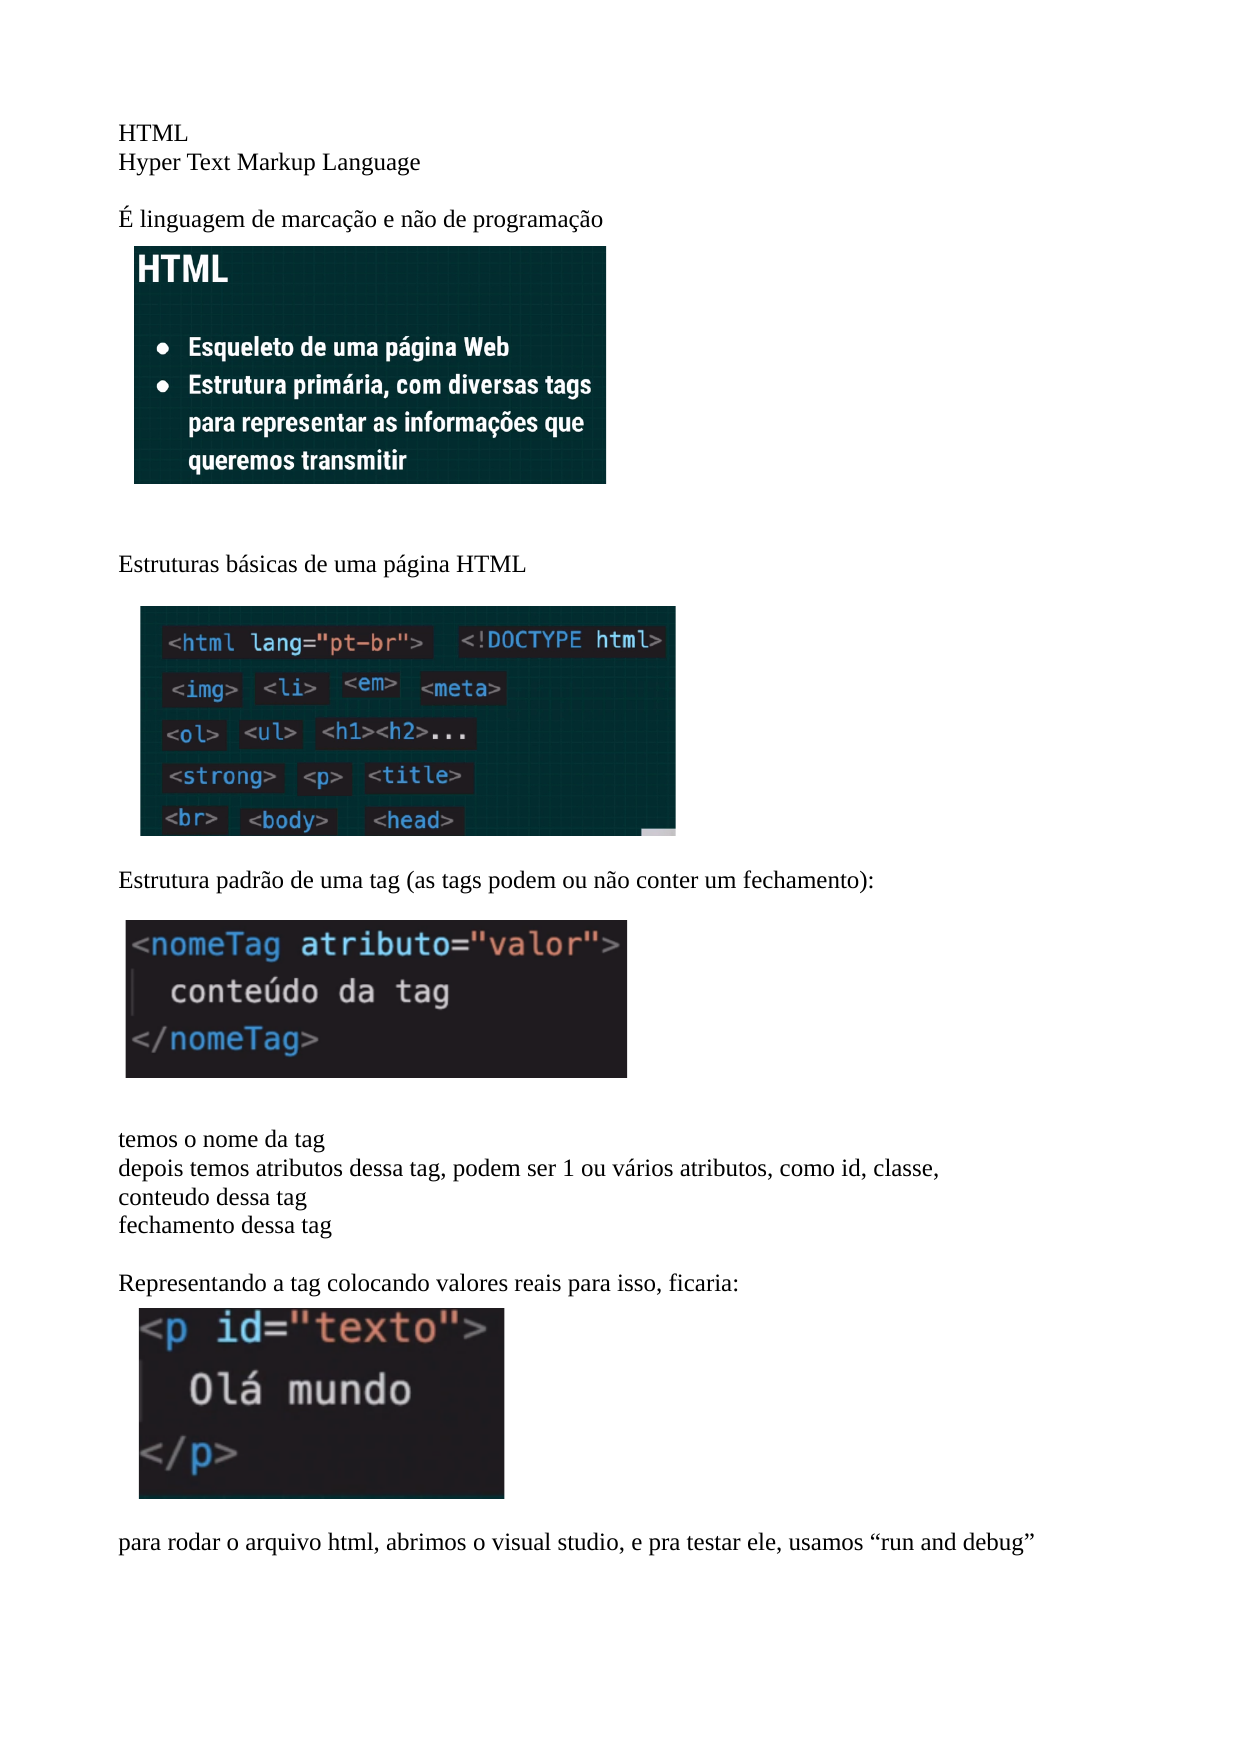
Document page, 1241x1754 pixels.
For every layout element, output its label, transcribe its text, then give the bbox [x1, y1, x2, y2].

text temos o nome da tag [118, 1124, 1122, 1153]
text fechamento dessa tag [118, 1211, 1122, 1239]
text Representando a tag colocando valores reais para isso, ficaria: [118, 1268, 1122, 1297]
text conteudo dessa tag [118, 1182, 1122, 1211]
text Estruturas básicas de uma página HTML [118, 549, 1122, 578]
text Hyper Text Markup Language [118, 147, 1122, 176]
text para rodar o arquivo html, abrimos o visual studio, e pra testar ele, usamos “run and debug” [118, 1527, 1122, 1556]
picture [125, 920, 628, 1078]
text É linguagem de marcação e não de programação [118, 204, 1122, 233]
text HTML [118, 118, 1122, 147]
text Estrutura padrão de uma tag (as tags podem ou não conter um fechamento): [118, 866, 1122, 894]
picture [134, 246, 607, 484]
picture [140, 606, 676, 836]
text depois temos atributos dessa tag, podem ser 1 ou vários atributos, como id, classe, [118, 1153, 1122, 1182]
picture [138, 1308, 505, 1499]
